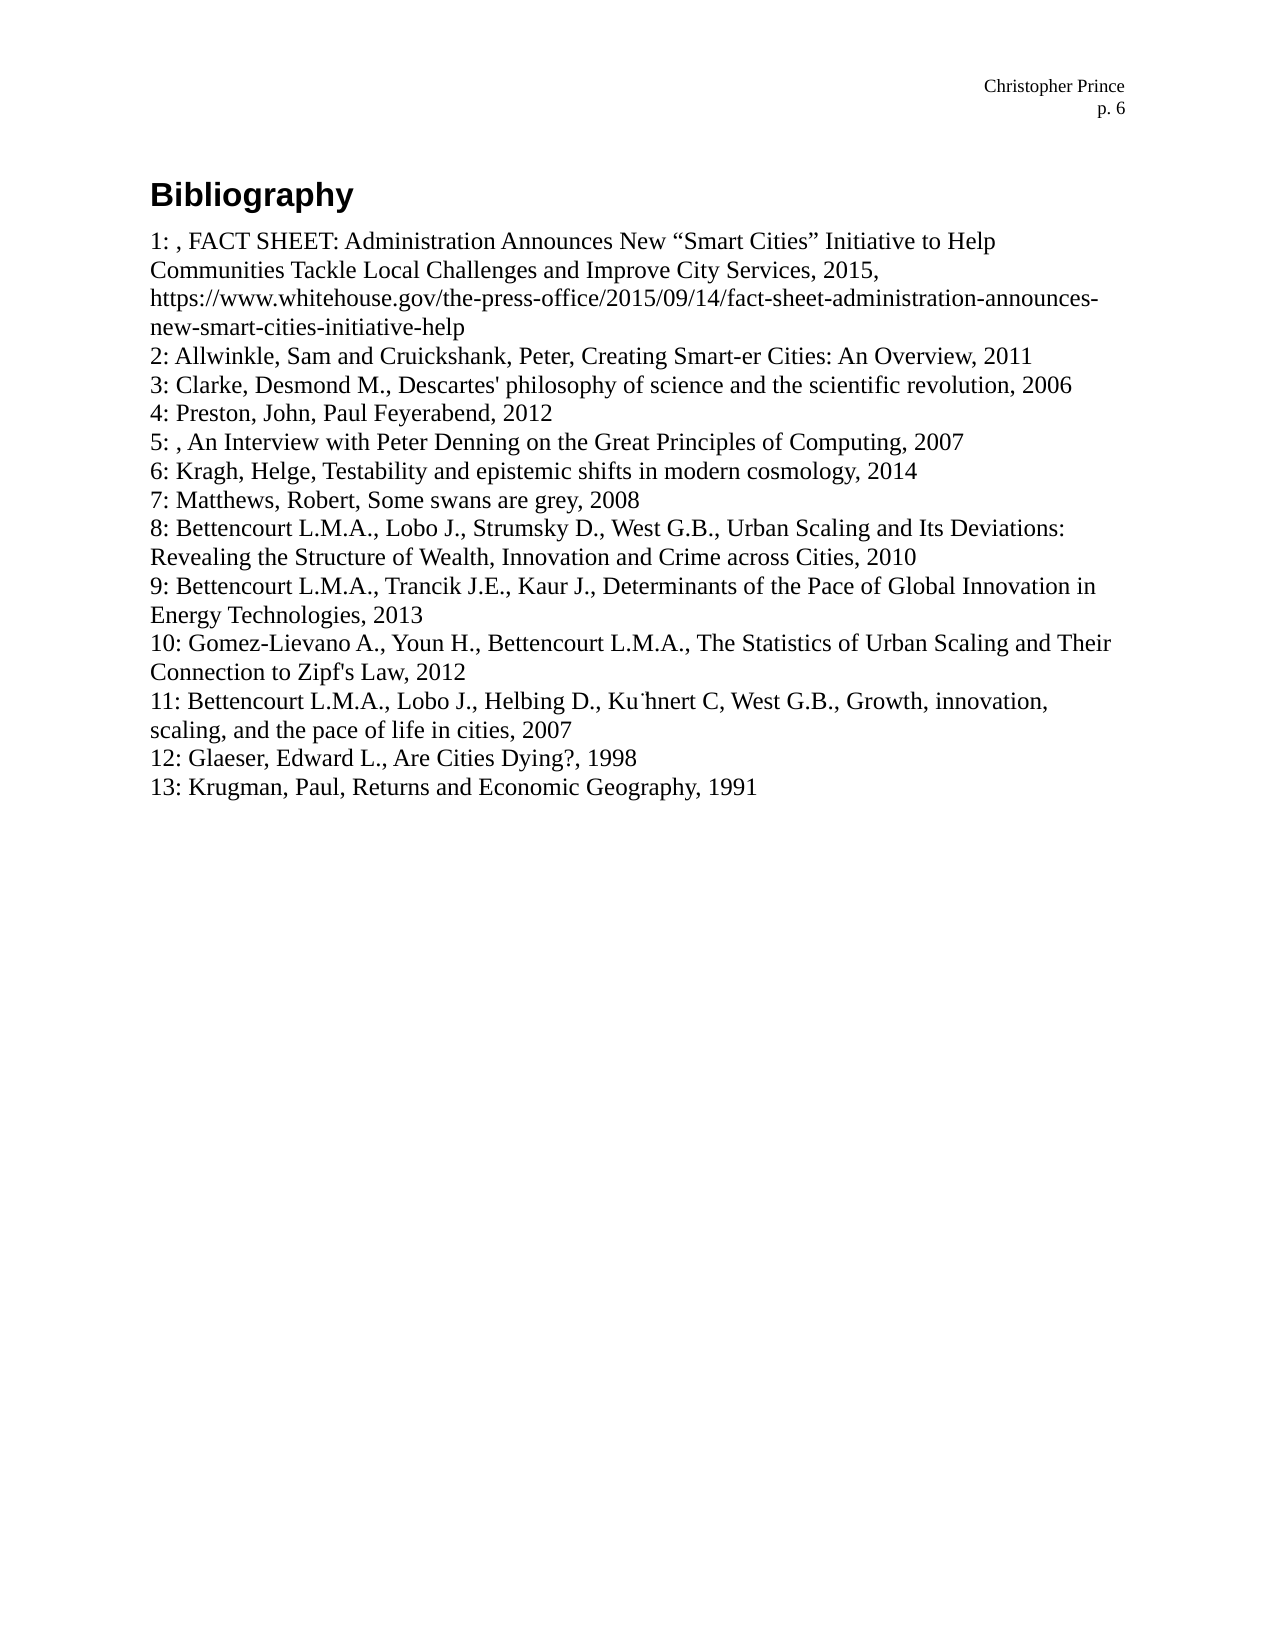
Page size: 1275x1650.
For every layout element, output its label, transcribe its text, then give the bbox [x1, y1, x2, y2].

text 1: , FACT SHEET: Administration Announces New “Smart Cities” Initiative to Help Communities Tackle Local Challenges and Improve City Services, 2015, https://www.whitehouse.gov/the-press-office/2015/09/14/fact-sheet-administration-announces-new-smart-cities-initiative-help [150, 226, 1125, 341]
text 12: Glaeser, Edward L., Are Cities Dying?, 1998 [150, 743, 1125, 772]
text 6: Kragh, Helge, Testability and epistemic shifts in modern cosmology, 2014 [150, 456, 1125, 485]
text 8: Bettencourt L.M.A., Lobo J., Strumsky D., West G.B., Urban Scaling and Its Deviations: Revealing the Structure of Wealth, Innovation and Crime across Cities, 2010 [150, 513, 1125, 571]
text 9: Bettencourt L.M.A., Trancik J.E., Kaur J., Determinants of the Pace of Global Innovation in Energy Technologies, 2013 [150, 571, 1125, 628]
text 3: Clarke, Desmond M., Descartes' philosophy of science and the scientific revolution, 2006 [150, 370, 1125, 398]
text 10: Gomez-Lievano A., Youn H., Bettencourt L.M.A., The Statistics of Urban Scaling and Their Connection to Zipf's Law, 2012 [150, 628, 1125, 686]
text 11: Bettencourt L.M.A., Lobo J., Helbing D., Ku ̈hnert C, West G.B., Growth, innovation, scaling, and the pace of life in cities, 2007 [150, 686, 1125, 743]
text 7: Matthews, Robert, Some swans are grey, 2008 [150, 485, 1125, 513]
text 2: Allwinkle, Sam and Cruickshank, Peter, Creating Smart-er Cities: An Overview, 2011 [150, 341, 1125, 370]
text 13: Krugman, Paul, Returns and Economic Geography, 1991 [150, 772, 1125, 801]
text 5: , An Interview with Peter Denning on the Great Principles of Computing, 2007 [150, 427, 1125, 456]
subtitle Bibliography [150, 175, 1125, 213]
text 4: Preston, John, Paul Feyerabend, 2012 [150, 398, 1125, 427]
